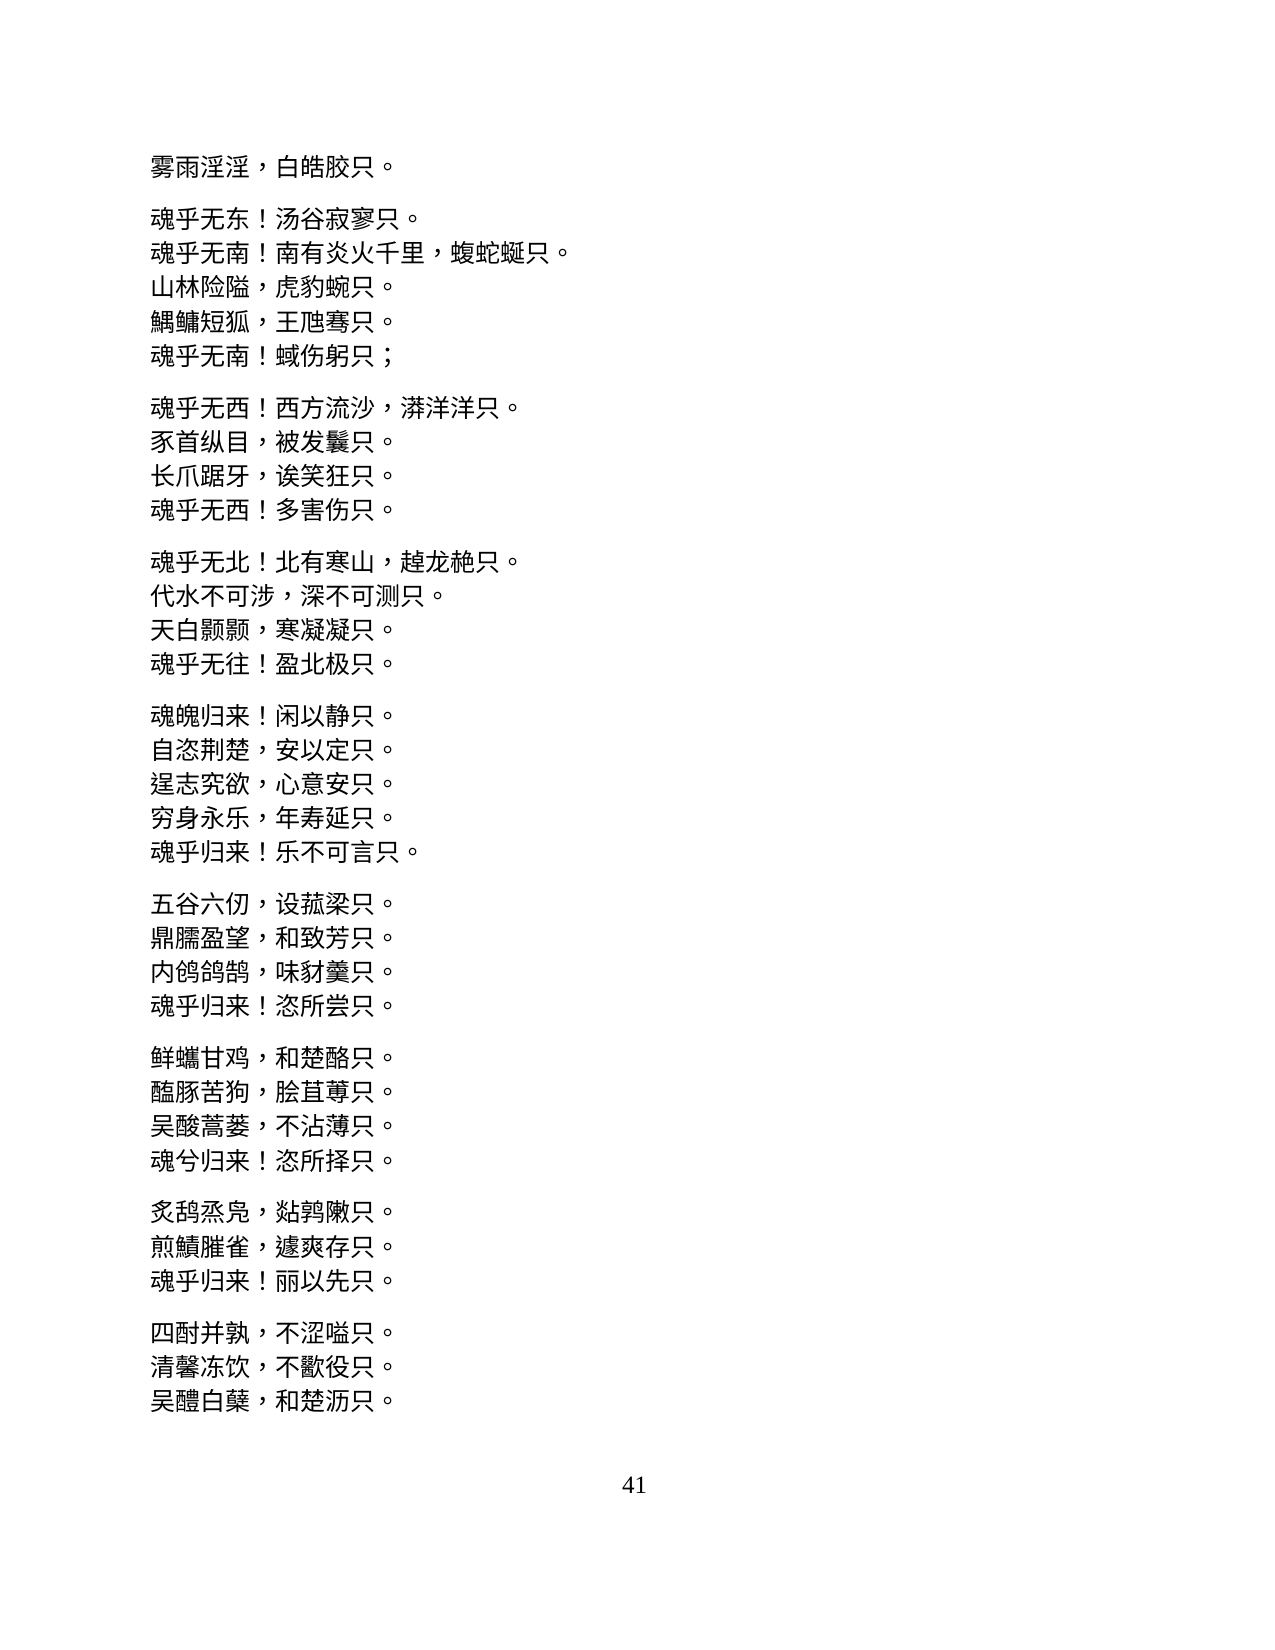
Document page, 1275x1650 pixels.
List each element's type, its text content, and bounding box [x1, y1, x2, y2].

text 鲜蠵甘鸡，和楚酪只。 醢豚苦狗，脍苴蒪只。 吴酸蒿蒌，不沾薄只。 魂兮归来！恣所择只。 [150, 1041, 1125, 1177]
text 魂乎无西！西方流沙，漭洋洋只。 豕首纵目，被发鬤只。 长爪踞牙，诶笑狂只。 魂乎无西！多害伤只。 [150, 390, 1125, 526]
text 五谷六仞，设菰梁只。 鼎臑盈望，和致芳只。 内鸧鸽鹄，味豺羹只。 魂乎归来！恣所尝只。 [150, 887, 1125, 1023]
text 魂乎无北！北有寒山，趠龙赩只。 代水不可涉，深不可测只。 天白颢颢，寒凝凝只。 魂乎无往！盈北极只。 [150, 544, 1125, 681]
text 魂乎无东！汤谷寂寥只。 魂乎无南！南有炎火千里，蝮蛇蜒只。 山林险隘，虎豹蜿只。 鰅鳙短狐，王虺骞只。 魂乎无南！蜮伤躬只； [150, 202, 1125, 372]
text 魂魄归来！闲以静只。 自恣荆楚，安以定只。 逞志究欲，心意安只。 穷身永乐，年寿延只。 魂乎归来！乐不可言只。 [150, 698, 1125, 869]
text 四酎并孰，不涩嗌只。 清馨冻饮，不歠役只。 吴醴白蘖，和楚沥只。 [150, 1315, 1125, 1417]
text 炙鸹烝凫，煔鹑敶只。 煎鰿膗雀，遽爽存只。 魂乎归来！丽以先只。 [150, 1195, 1125, 1297]
text 雾雨淫淫，白皓胶只。 [150, 150, 1125, 184]
